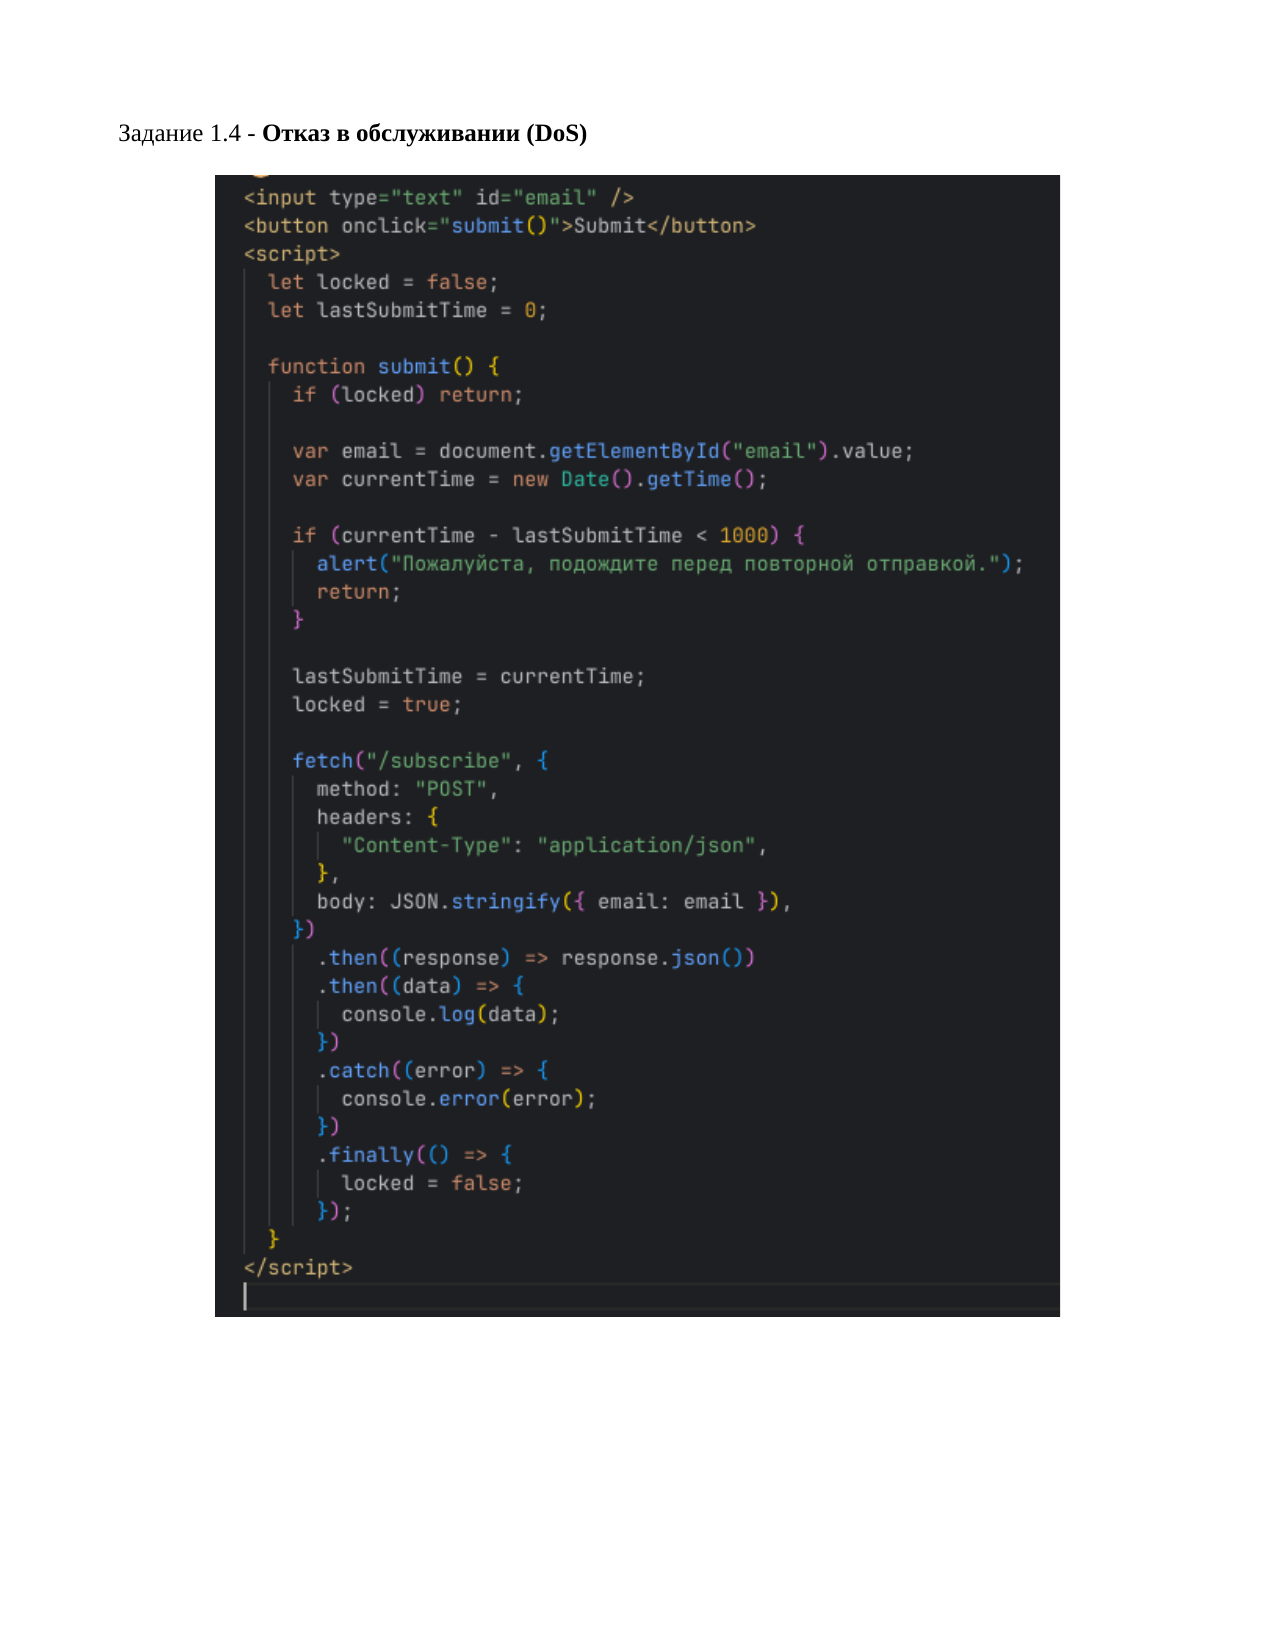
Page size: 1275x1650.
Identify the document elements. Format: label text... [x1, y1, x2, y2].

text Задание 1.4 - Отказ в обслуживании (DoS) [118, 118, 1157, 147]
picture [215, 175, 1061, 1317]
